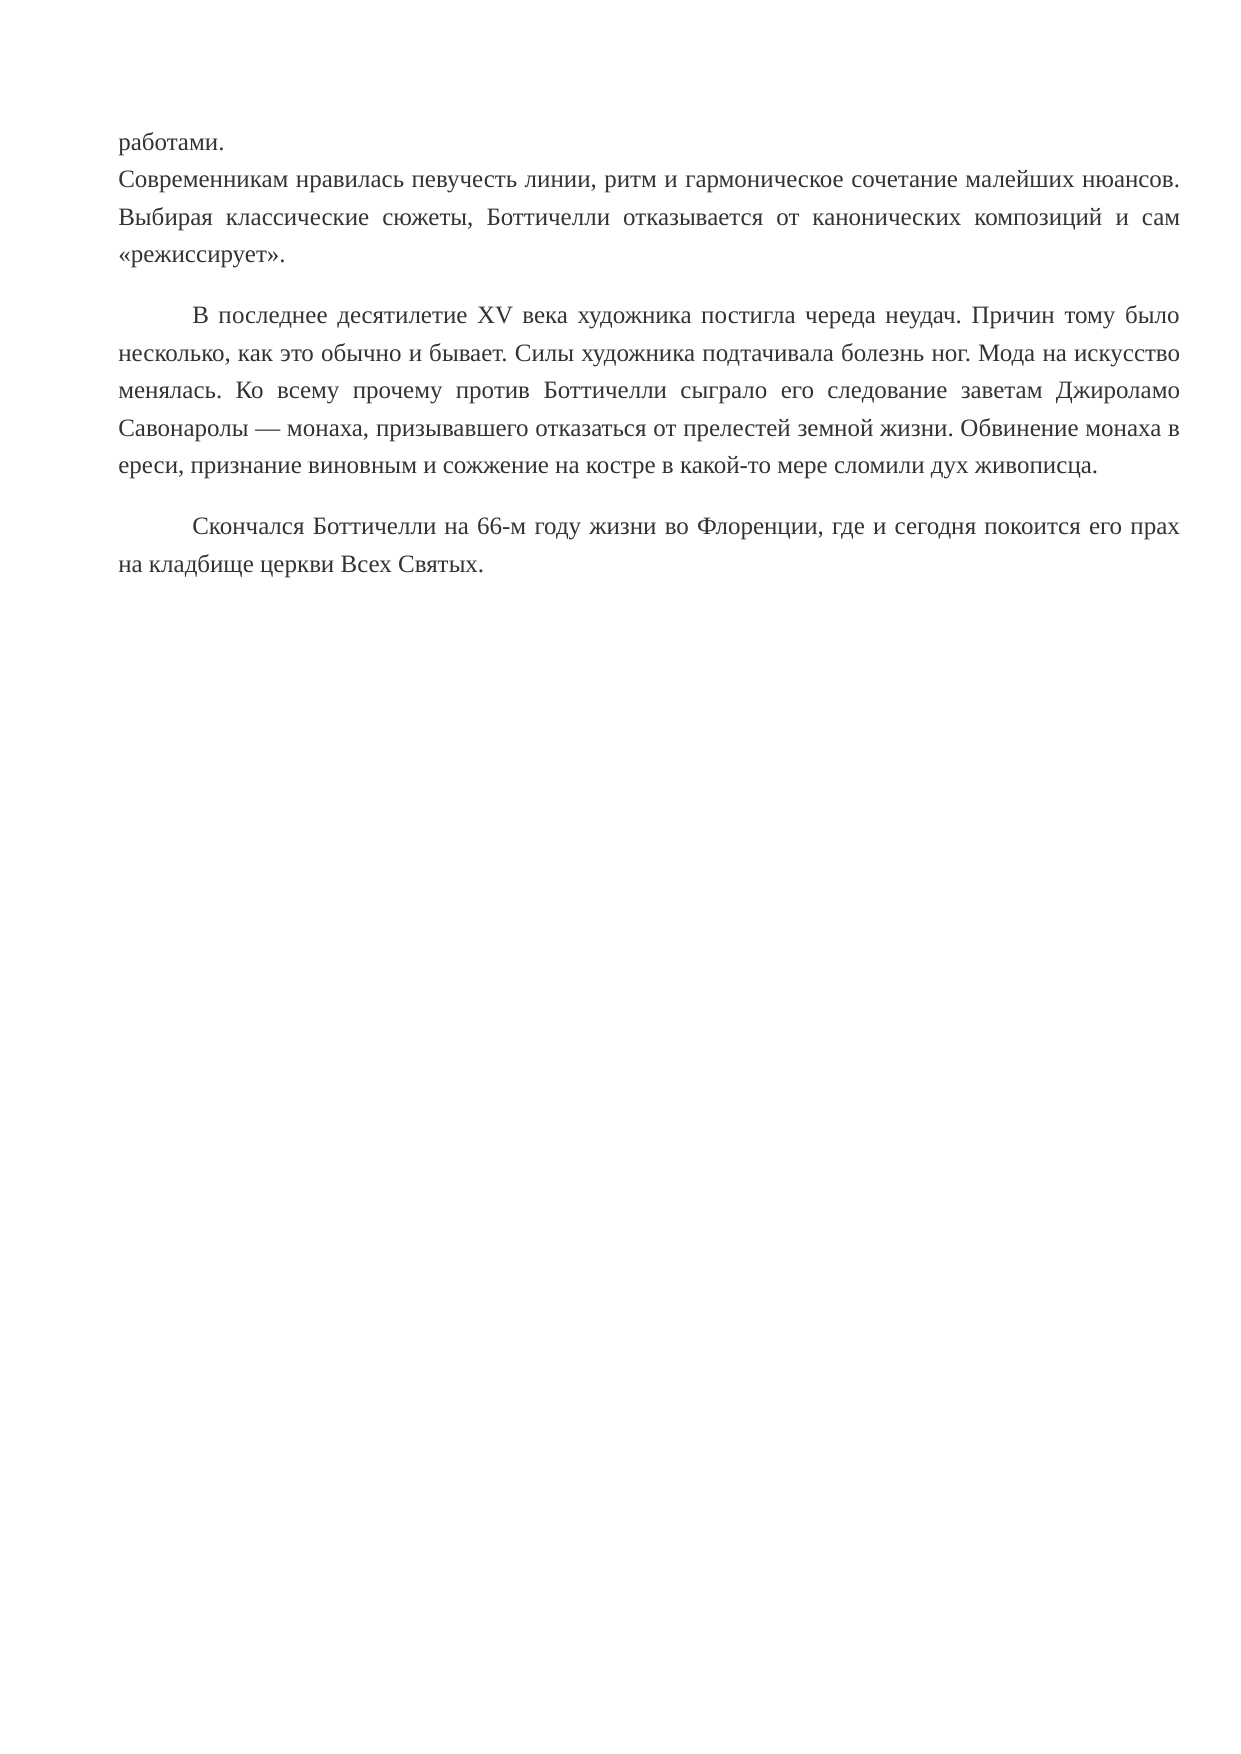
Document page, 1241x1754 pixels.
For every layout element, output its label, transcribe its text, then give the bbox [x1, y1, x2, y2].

text работами. Современникам нравилась певучесть линии, ритм и гармоническое сочетание малейших нюансов. Выбирая классические сюжеты, Боттичелли отказывается от канонических композиций и сам «режиссирует». [118, 118, 1181, 268]
text В последнее десятилетие XV века художника постигла череда неудач. Причин тому было несколько, как это обычно и бывает. Силы художника подтачивала болезнь ног. Мода на искусство менялась. Ко всему прочему против Боттичелли сыграло его следование заветам Джироламо Савонаролы — монаха, призывавшего отказаться от прелестей земной жизни. Обвинение монаха в ереси, признание виновным и сожжение на костре в какой-то мере сломили дух живописца. [118, 292, 1181, 479]
text Скончался Боттичелли на 66-м году жизни во Флоренции, где и сегодня покоится его прах на кладбище церкви Всех Святых. [118, 502, 1181, 577]
